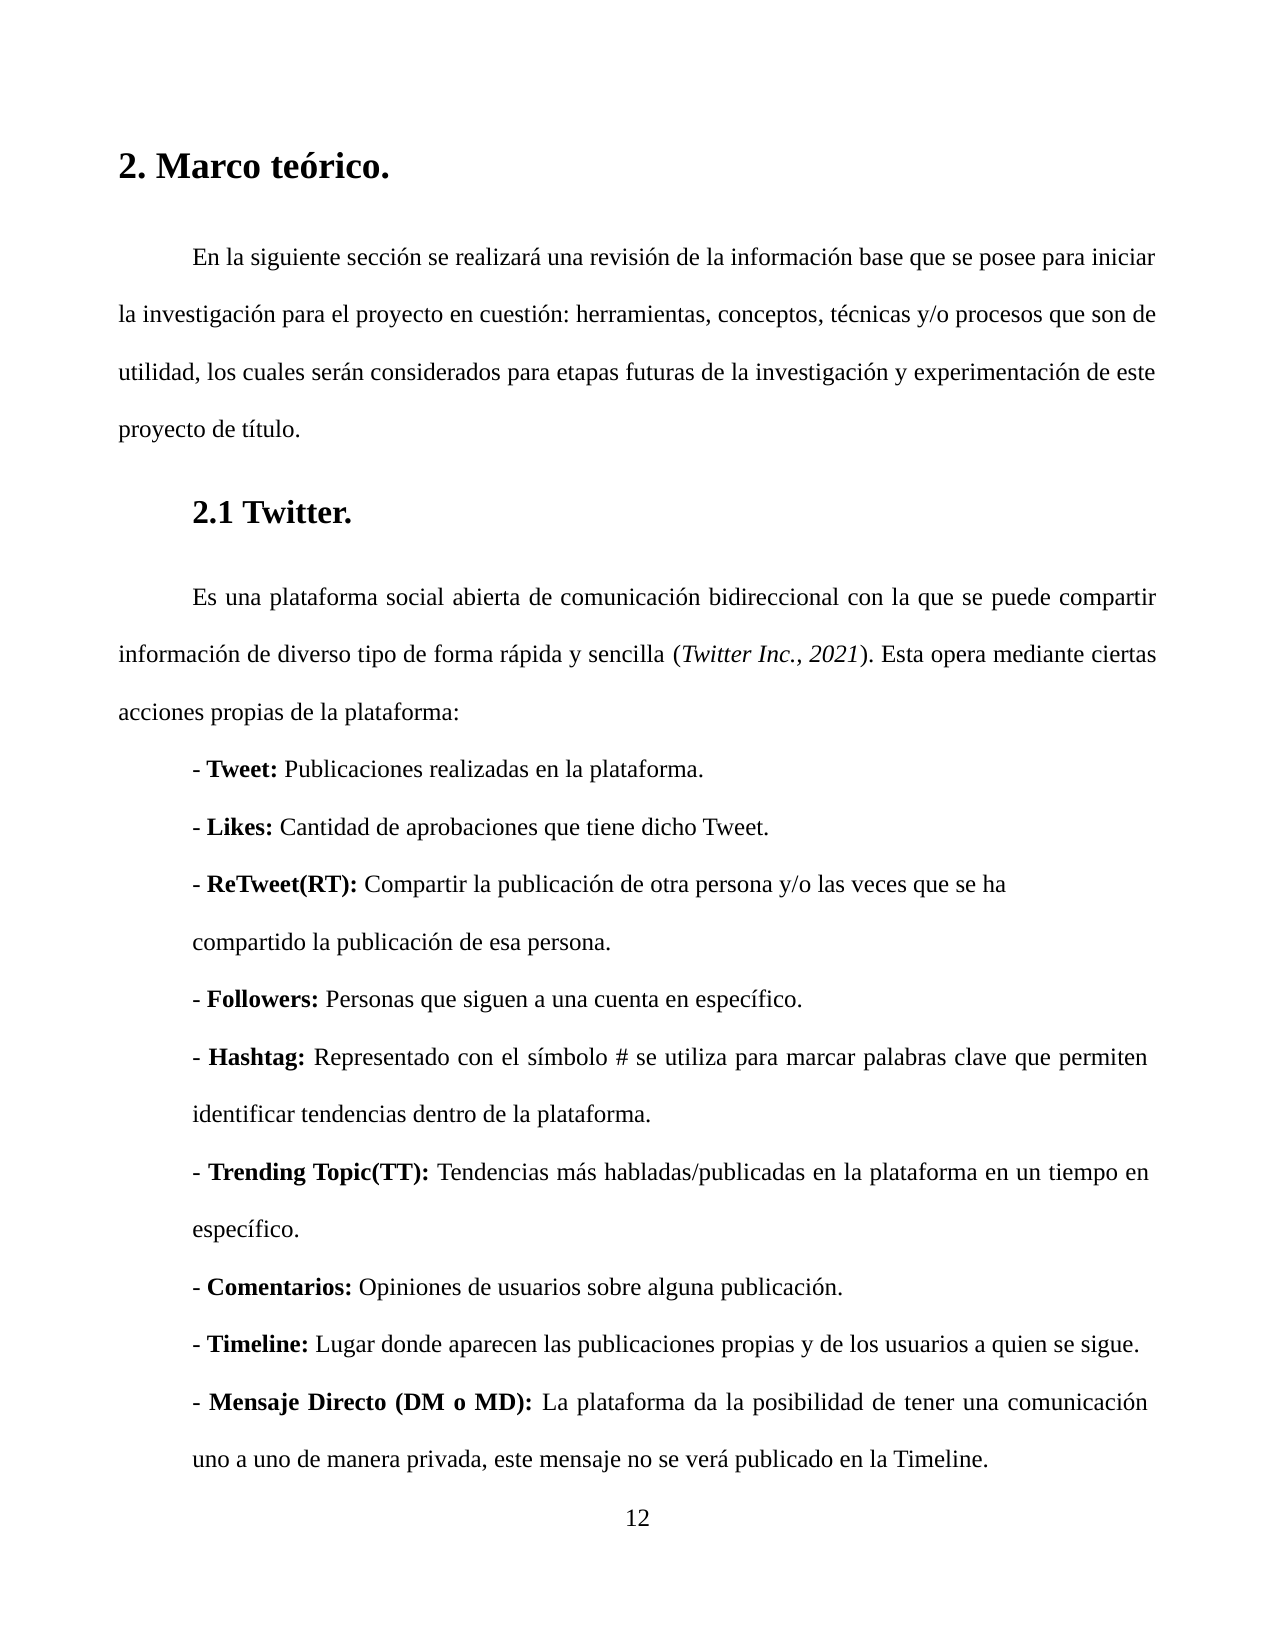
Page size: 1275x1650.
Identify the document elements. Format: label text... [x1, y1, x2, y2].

text Es una plataforma social abierta de comunicación bidireccional con la que se puede compartir información de diverso tipo de forma rápida y sencilla (Twitter Inc., 2021). Esta opera mediante ciertas acciones propias de la plataforma: [118, 582, 1157, 726]
subtitle 2.1 Twitter. [118, 493, 1157, 531]
text - Trending Topic(TT): Tendencias más habladas/publicadas en la plataforma en un tiempo en específico. [118, 1157, 1157, 1243]
text - Comentarios: Opiniones de usuarios sobre alguna publicación. [118, 1272, 1157, 1301]
text - Timeline: Lugar donde aparecen las publicaciones propias y de los usuarios a quien se sigue. [118, 1329, 1157, 1358]
text - Tweet: Publicaciones realizadas en la plataforma. [118, 754, 1157, 783]
text - Likes: Cantidad de aprobaciones que tiene dicho Tweet. [118, 812, 1157, 841]
text - Mensaje Directo (DM o MD): La plataforma da la posibilidad de tener una comunicación uno a uno de manera privada, este mensaje no se verá publicado en la Timeline. [118, 1387, 1157, 1473]
subtitle 2. Marco teórico. [118, 143, 1157, 186]
text En la siguiente sección se realizará una revisión de la información base que se posee para iniciar la investigación para el proyecto en cuestión: herramientas, conceptos, técnicas y/o procesos que son de utilidad, los cuales serán considerados para etapas futuras de la investigación y experimentación de este proyecto de título. [118, 242, 1157, 443]
text - Followers: Personas que siguen a una cuenta en específico. [118, 984, 1157, 1013]
text - ReTweet(RT): Compartir la publicación de otra persona y/o las veces que se ha compartido la publicación de esa persona. [118, 869, 1157, 956]
text - Hashtag: Representado con el símbolo # se utiliza para marcar palabras clave que permiten identificar tendencias dentro de la plataforma. [118, 1042, 1157, 1128]
